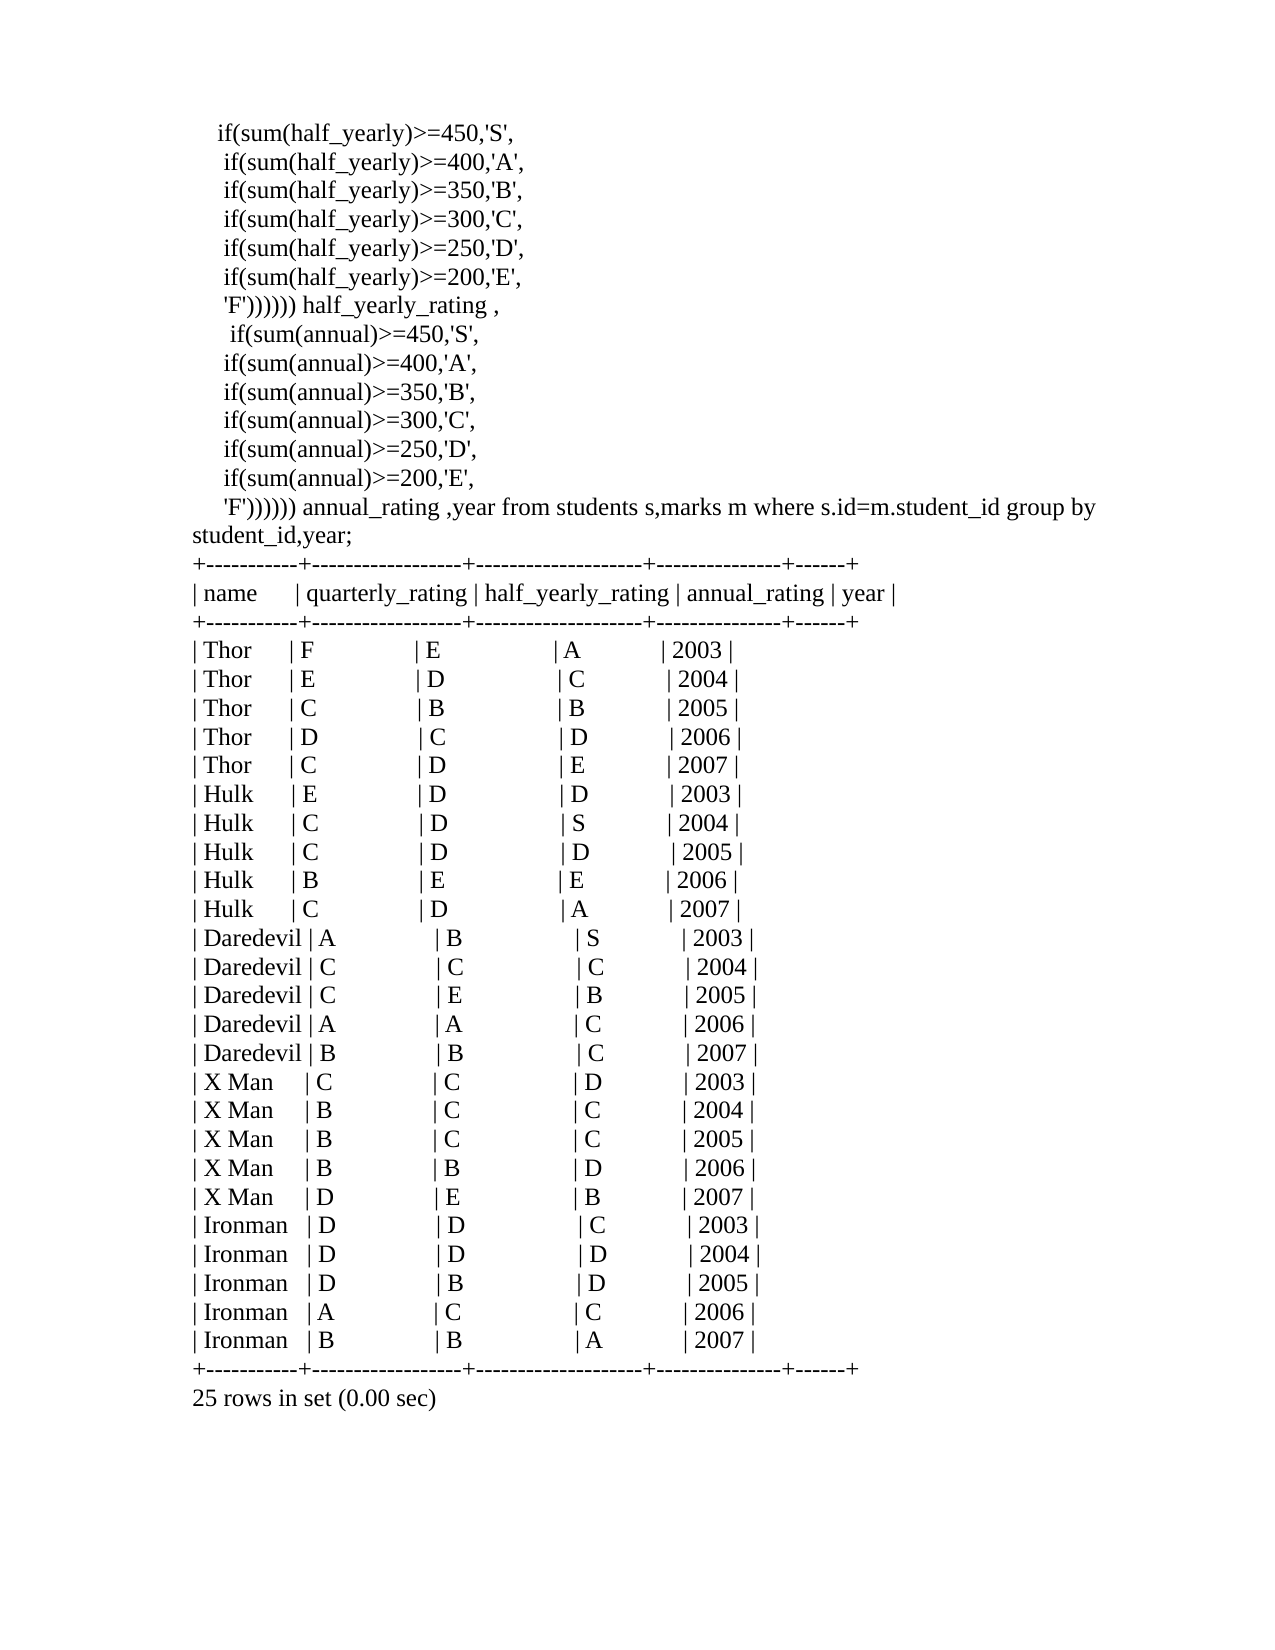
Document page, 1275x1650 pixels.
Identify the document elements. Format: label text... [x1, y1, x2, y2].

text | Thor | C | B | B | 2005 | [192, 693, 1157, 722]
text if(sum(half_yearly)>=400,'A', [192, 147, 1157, 176]
text | Ironman | D | D | D | 2004 | [192, 1239, 1157, 1268]
text +-----------+------------------+--------------------+---------------+------+ [192, 549, 1157, 578]
text | Thor | E | D | C | 2004 | [192, 664, 1157, 693]
text if(sum(annual)>=250,'D', [192, 434, 1157, 463]
text | Hulk | C | D | A | 2007 | [192, 894, 1157, 923]
text 'F')))))) half_yearly_rating , [192, 291, 1157, 319]
text | Ironman | D | B | D | 2005 | [192, 1268, 1157, 1297]
text if(sum(half_yearly)>=350,'B', [192, 176, 1157, 204]
text | name | quarterly_rating | half_yearly_rating | annual_rating | year | [192, 578, 1157, 607]
text if(sum(half_yearly)>=450,'S', [192, 118, 1157, 147]
text if(sum(half_yearly)>=300,'C', [192, 204, 1157, 233]
text 'F')))))) annual_rating ,year from students s,marks m where s.id=m.student_id group by student_id,year; [192, 492, 1157, 549]
text | X Man | B | C | C | 2005 | [192, 1124, 1157, 1153]
text | Ironman | B | B | A | 2007 | [192, 1326, 1157, 1354]
text +-----------+------------------+--------------------+---------------+------+ [192, 607, 1157, 636]
text | Thor | F | E | A | 2003 | [192, 636, 1157, 664]
text | Hulk | C | D | S | 2004 | [192, 808, 1157, 837]
text | X Man | D | E | B | 2007 | [192, 1182, 1157, 1211]
text | Daredevil | C | C | C | 2004 | [192, 952, 1157, 981]
text | Ironman | D | D | C | 2003 | [192, 1211, 1157, 1239]
text | X Man | C | C | D | 2003 | [192, 1067, 1157, 1096]
text if(sum(annual)>=200,'E', [192, 463, 1157, 492]
text | X Man | B | B | D | 2006 | [192, 1153, 1157, 1182]
text if(sum(annual)>=450,'S', [192, 319, 1157, 348]
text | Thor | C | D | E | 2007 | [192, 751, 1157, 779]
text | Daredevil | B | B | C | 2007 | [192, 1038, 1157, 1067]
text if(sum(annual)>=400,'A', [192, 348, 1157, 377]
text if(sum(half_yearly)>=200,'E', [192, 262, 1157, 291]
text | Ironman | A | C | C | 2006 | [192, 1297, 1157, 1326]
text if(sum(half_yearly)>=250,'D', [192, 233, 1157, 262]
text | Daredevil | C | E | B | 2005 | [192, 981, 1157, 1009]
text | Daredevil | A | A | C | 2006 | [192, 1009, 1157, 1038]
text if(sum(annual)>=350,'B', [192, 377, 1157, 406]
text | Thor | D | C | D | 2006 | [192, 722, 1157, 751]
text if(sum(annual)>=300,'C', [192, 406, 1157, 434]
text +-----------+------------------+--------------------+---------------+------+ [192, 1354, 1157, 1383]
text | Hulk | B | E | E | 2006 | [192, 866, 1157, 894]
text | X Man | B | C | C | 2004 | [192, 1096, 1157, 1124]
text | Hulk | C | D | D | 2005 | [192, 837, 1157, 866]
text 25 rows in set (0.00 sec) [192, 1383, 1157, 1412]
text | Daredevil | A | B | S | 2003 | [192, 923, 1157, 952]
text | Hulk | E | D | D | 2003 | [192, 779, 1157, 808]
